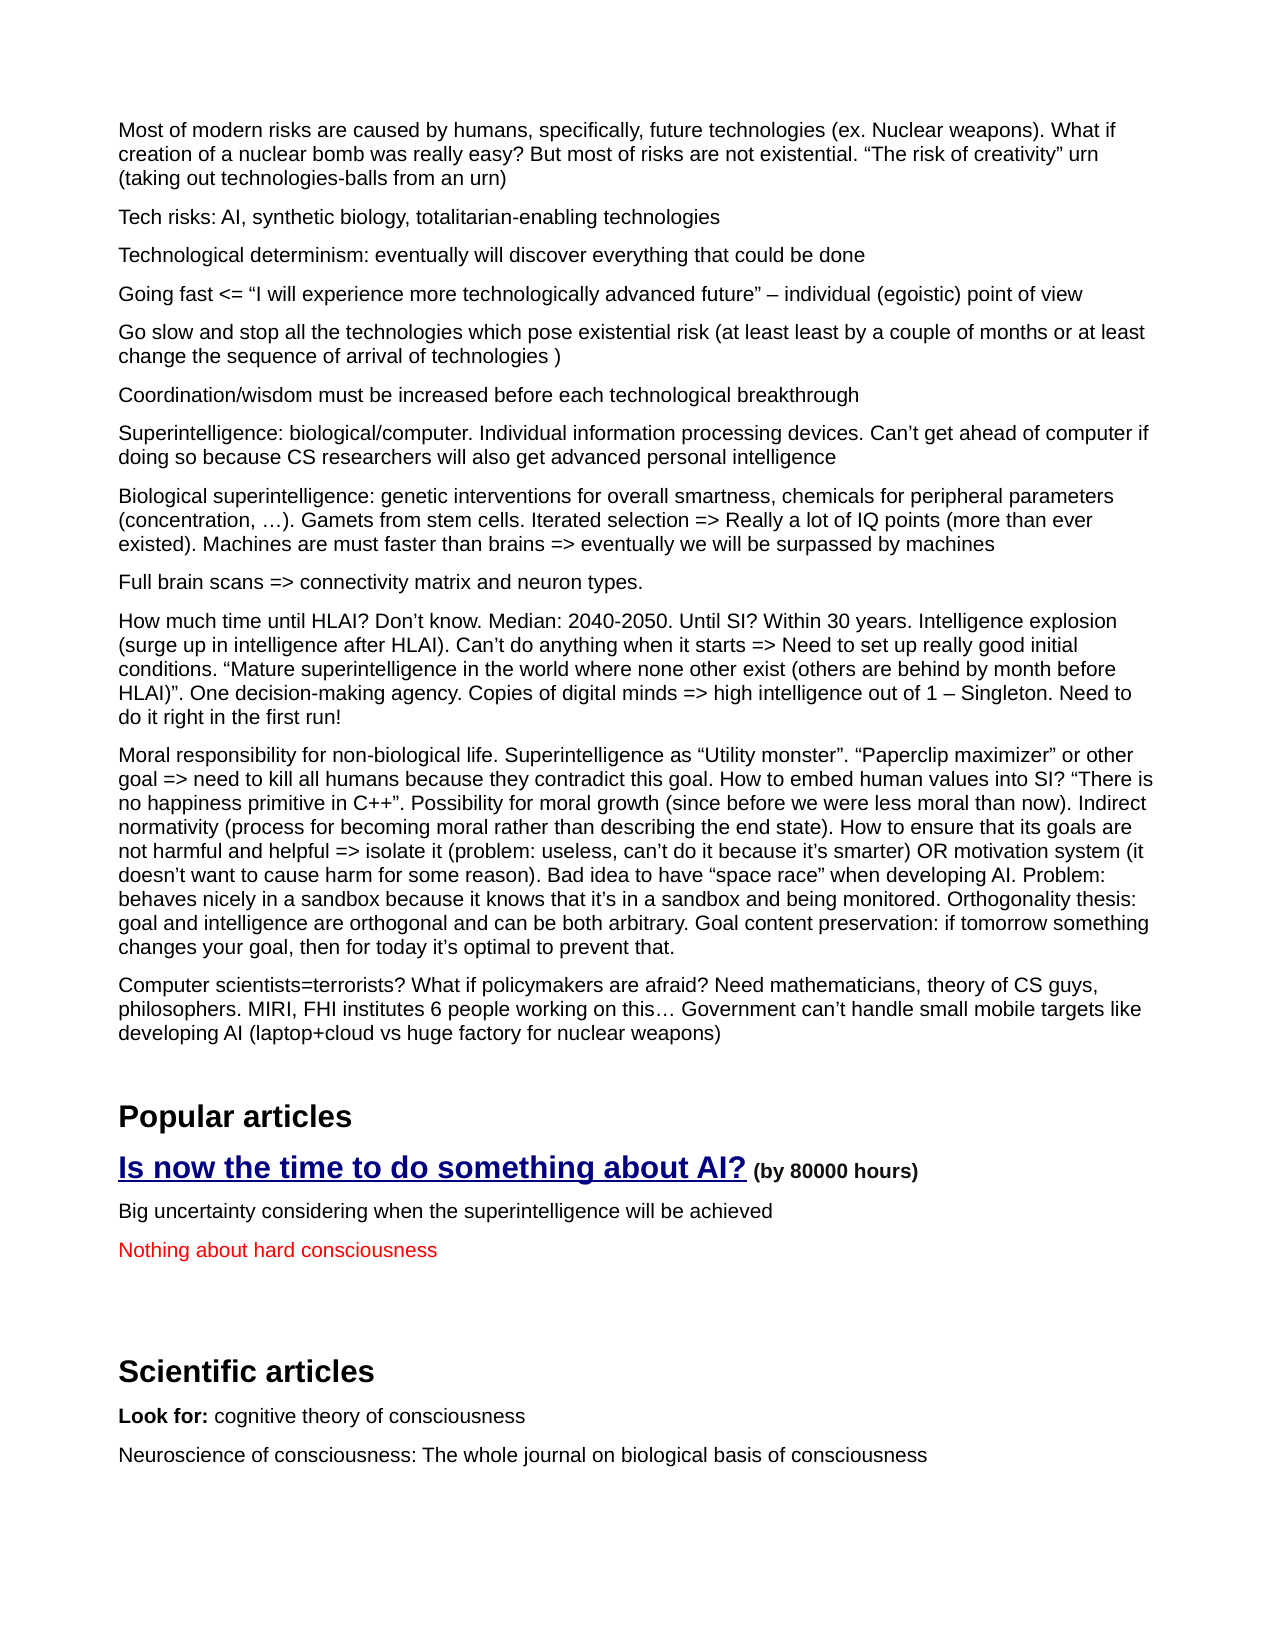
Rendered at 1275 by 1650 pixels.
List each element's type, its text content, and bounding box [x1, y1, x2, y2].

text Nothing about hard consciousness [118, 1238, 1157, 1262]
text Neuroscience of consciousness: The whole journal on biological basis of consciousness [118, 1443, 1157, 1467]
text Computer scientists=terrorists? What if policymakers are afraid? Need mathematicians, theory of CS guys, philosophers. MIRI, FHI institutes 6 people working on this… Government can’t handle small mobile targets like developing AI (laptop+cloud vs huge factory for nuclear weapons) [118, 973, 1157, 1045]
text Scientific articles [118, 1353, 1157, 1389]
text Most of modern risks are caused by humans, specifically, future technologies (ex. Nuclear weapons). What if creation of a nuclear bomb was really easy? But most of risks are not existential. “The risk of creativity” urn (taking out technologies-balls from an urn) [118, 118, 1157, 190]
text Biological superintelligence: genetic interventions for overall smartness, chemicals for peripheral parameters (concentration, …). Gamets from stem cells. Iterated selection => Really a lot of IQ points (more than ever existed). Machines are must faster than brains => eventually we will be surpassed by machines [118, 484, 1157, 556]
text Popular articles [118, 1098, 1157, 1134]
text Look for: cognitive theory of consciousness [118, 1404, 1157, 1428]
text Go slow and stop all the technologies which pose existential risk (at least least by a couple of months or at least change the sequence of arrival of technologies ) [118, 320, 1157, 368]
text Superintelligence: biological/computer. Individual information processing devices. Can’t get ahead of computer if doing so because CS researchers will also get advanced personal intelligence [118, 421, 1157, 469]
text Coordination/wisdom must be increased before each technological breakthrough [118, 383, 1157, 407]
text How much time until HLAI? Don’t know. Median: 2040-2050. Until SI? Within 30 years. Intelligence explosion (surge up in intelligence after HLAI). Can’t do anything when it starts => Need to set up really good initial conditions. “Mature superintelligence in the world where none other exist (others are behind by month before HLAI)”. One decision-making agency. Copies of digital minds => high intelligence out of 1 – Singleton. Need to do it right in the first run! [118, 609, 1157, 728]
text Moral responsibility for non-biological life. Superintelligence as “Utility monster”. “Paperclip maximizer” or other goal => need to kill all humans because they contradict this goal. How to embed human values into SI? “There is no happiness primitive in C++”. Possibility for moral growth (since before we were less moral than now). Indirect normativity (process for becoming moral rather than describing the end state). How to ensure that its goals are not harmful and helpful => isolate it (problem: useless, can’t do it because it’s smarter) OR motivation system (it doesn’t want to cause harm for some reason). Bad idea to have “space race” when developing AI. Problem: behaves nicely in a sandbox because it knows that it’s in a sandbox and being monitored. Orthogonality thesis: goal and intelligence are orthogonal and can be both arbitrary. Goal content preservation: if tomorrow something changes your goal, then for today it’s optimal to prevent that. [118, 743, 1157, 959]
text Big uncertainty considering when the superintelligence will be achieved [118, 1199, 1157, 1223]
text Tech risks: AI, synthetic biology, totalitarian-enabling technologies [118, 204, 1157, 228]
text Is now the time to do something about AI? (by 80000 hours) [118, 1149, 1157, 1185]
text Technological determinism: eventually will discover everything that could be done [118, 243, 1157, 267]
text Going fast <= “I will experience more technologically advanced future” – individual (egoistic) point of view [118, 282, 1157, 306]
text Full brain scans => connectivity matrix and neuron types. [118, 570, 1157, 594]
